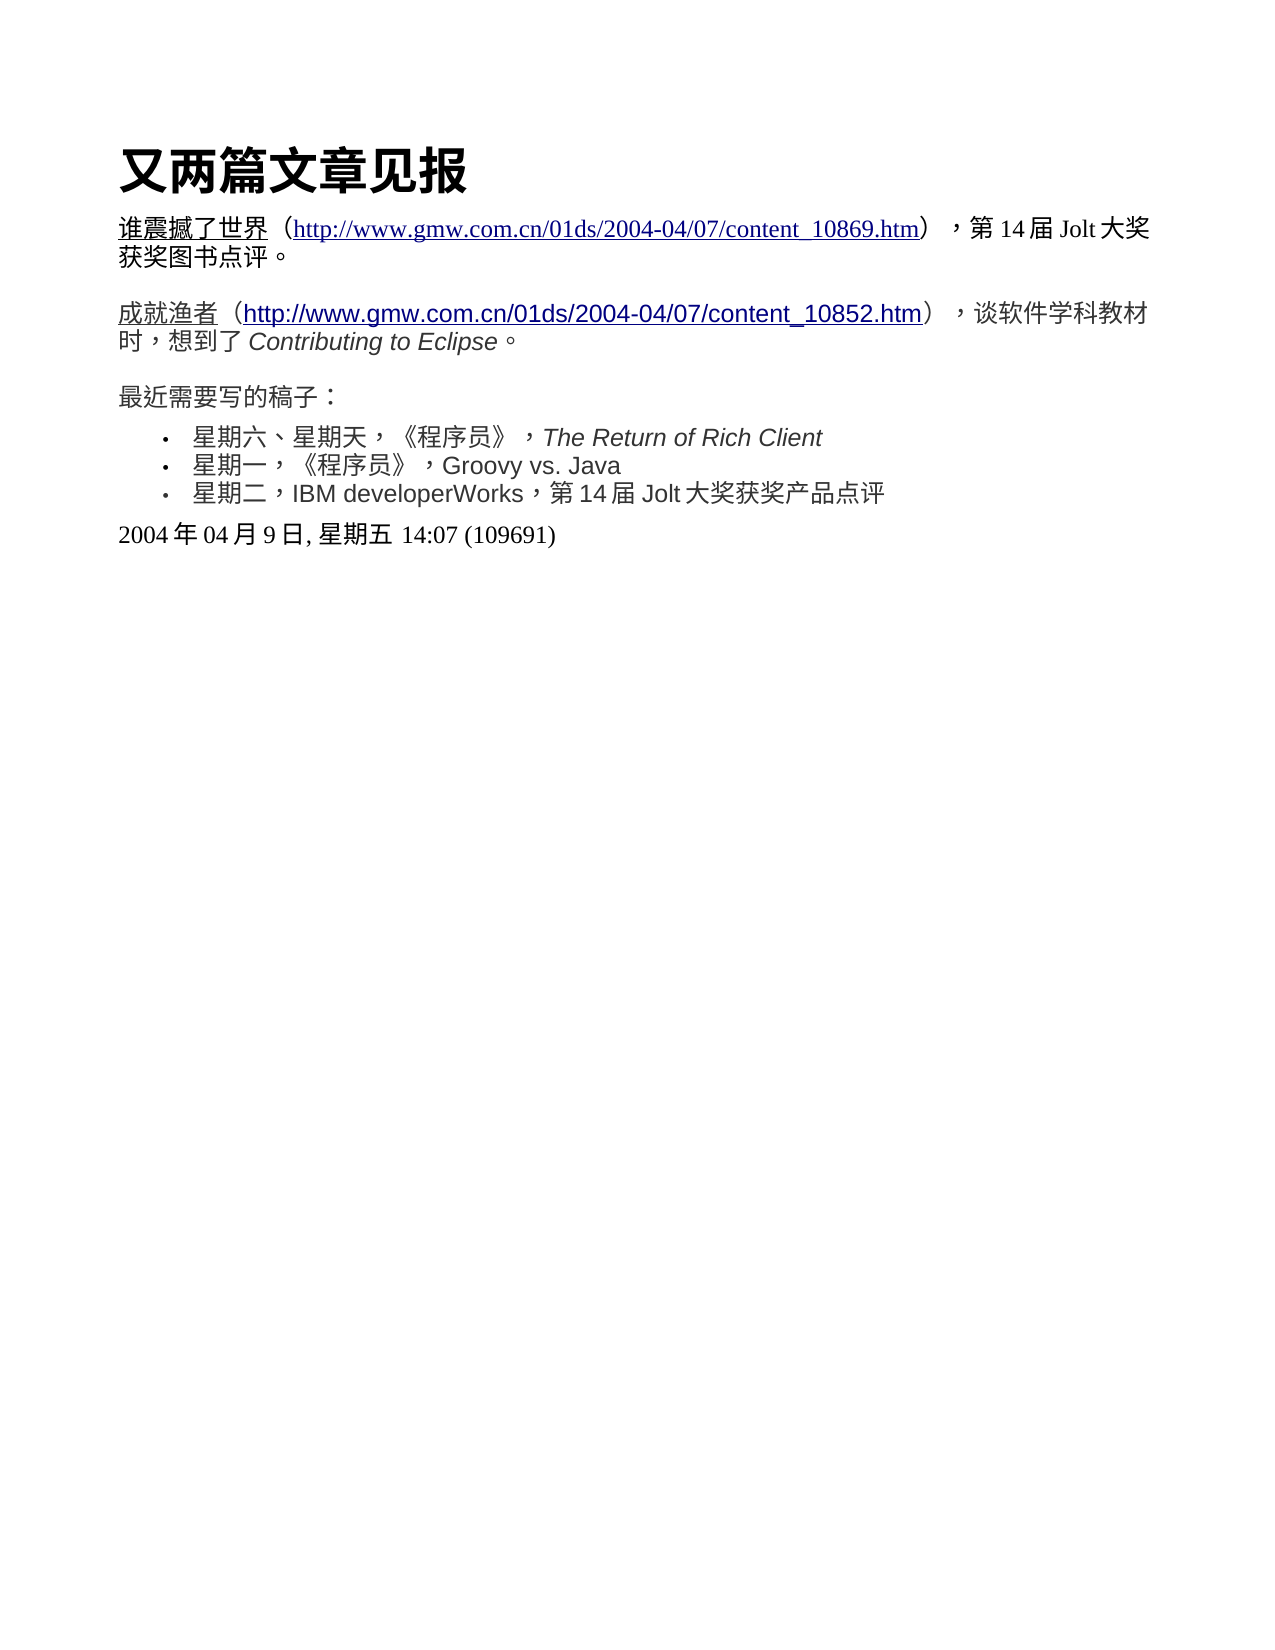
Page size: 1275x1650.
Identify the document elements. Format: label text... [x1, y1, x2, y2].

text 谁震撼了世界（http://www.gmw.com.cn/01ds/2004-04/07/content_10869.htm），第14届Jolt大奖获奖图书点评。 [118, 214, 1157, 272]
list 星期六、星期天，《程序员》，The Return of Rich Client [162, 424, 1157, 452]
subtitle 又两篇文章见报 [118, 143, 1157, 201]
list 星期一，《程序员》，Groovy vs. Java [162, 452, 1157, 480]
text 最近需要写的稿子： [118, 383, 1157, 411]
text 2004年04月9日, 星期五 14:07 (109691) [118, 520, 1157, 549]
text 成就渔者（http://www.gmw.com.cn/01ds/2004-04/07/content_10852.htm），谈软件学科教材时，想到了Contributing to Eclipse。 [118, 300, 1157, 356]
list 星期二，IBM developerWorks，第14届Jolt大奖获奖产品点评 [162, 480, 1157, 508]
